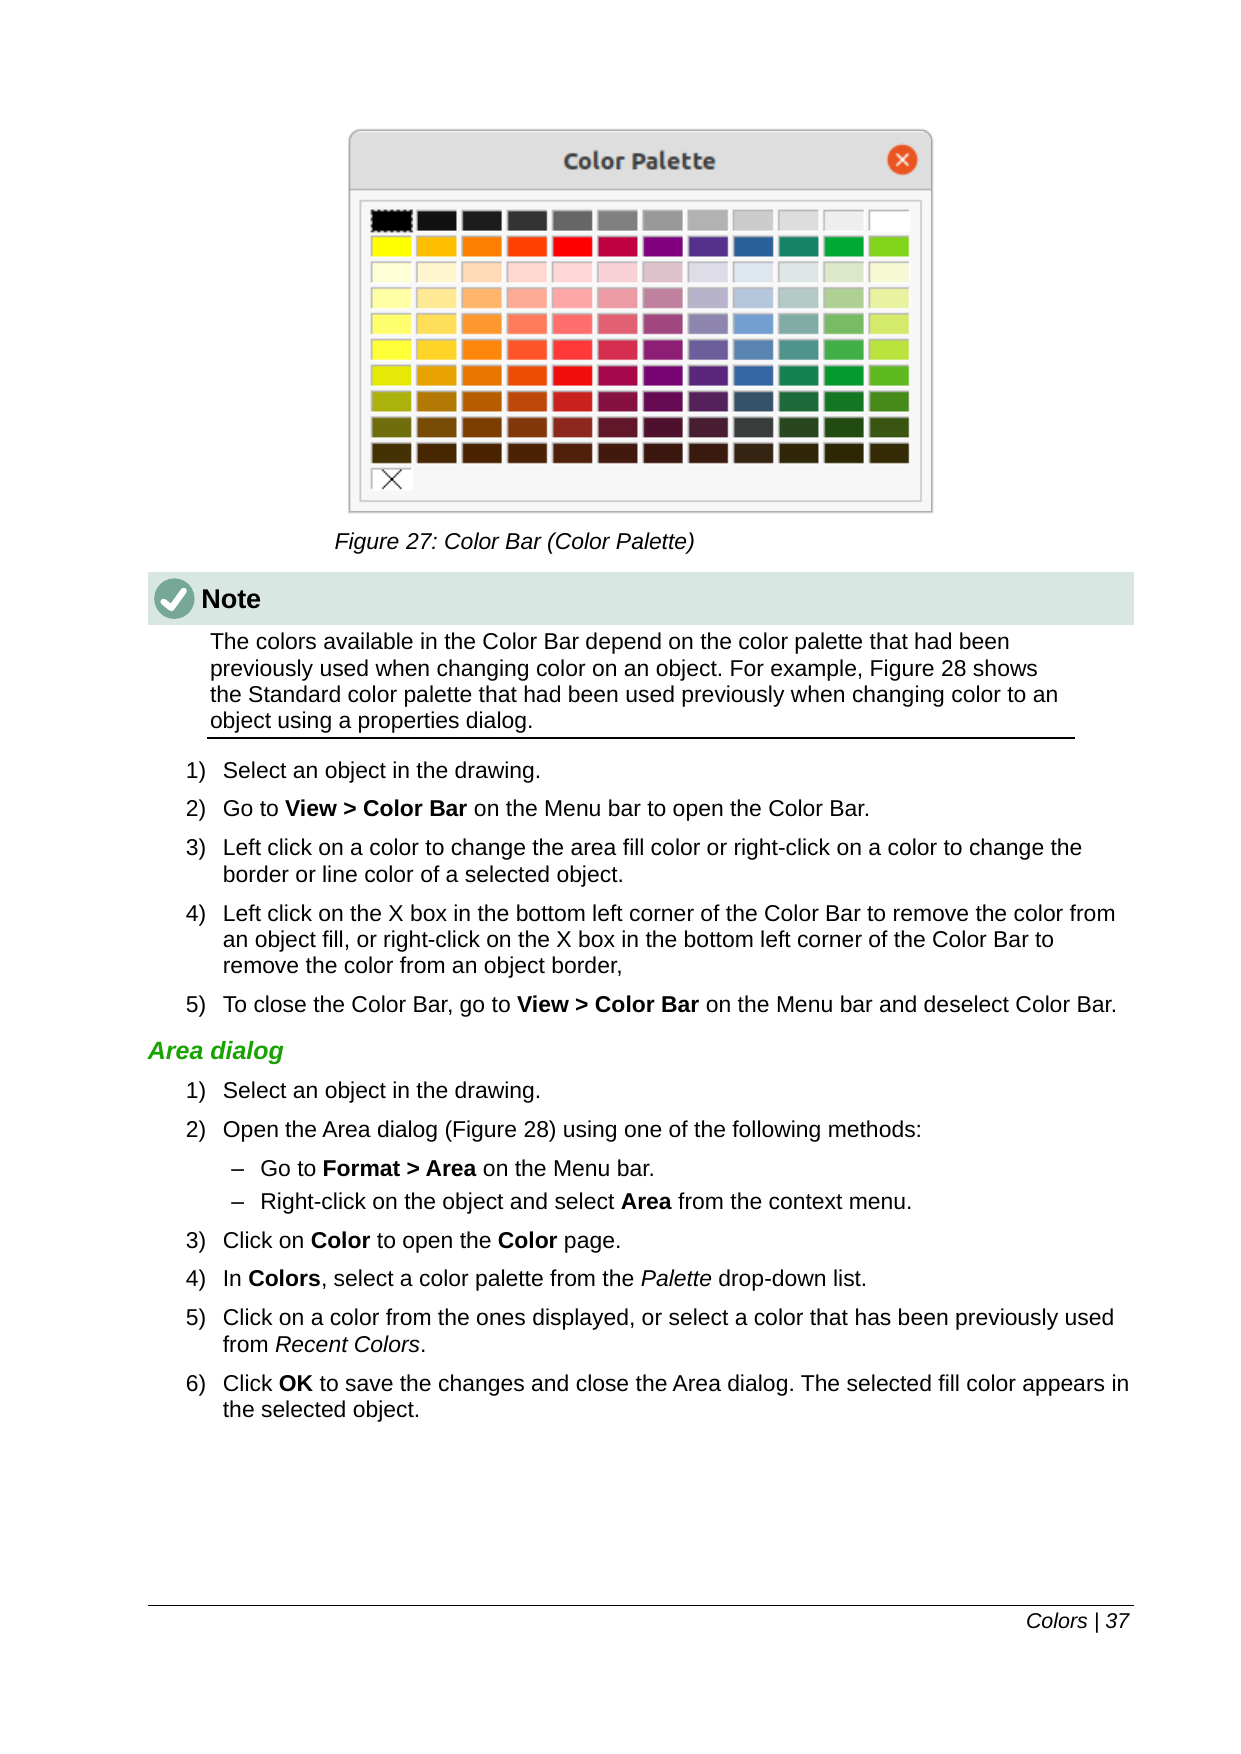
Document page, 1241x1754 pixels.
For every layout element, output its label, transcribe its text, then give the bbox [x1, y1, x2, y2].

list Left click on a color to change the area fill color or right-click on a color to change the border or line color of a selected object. [206, 834, 1134, 887]
list Click OK to save the changes and close the Area dialog. The selected fill color appears in the selected object. [206, 1369, 1134, 1422]
list Go to View > Color Bar on the Menu bar to open the Color Bar. [206, 795, 1134, 822]
text The colors available in the Color Bar depend on the color palette that had been previously used when changing color on an object. For example, Figure 28 shows the Standard color palette that had been used previously when changing color to an object using a properties dialog. [207, 625, 1075, 737]
text Figure 27: Color Bar (Color Palette) [334, 528, 947, 554]
list Go to Format > Area on the Menu bar. [231, 1155, 1134, 1181]
list Click on a color from the ones displayed, or select a color that has been previously used from Recent Colors. [206, 1304, 1134, 1357]
list Open the Area dialog (Figure 28) using one of the following methods: [206, 1116, 1134, 1143]
list Right-click on the object and select Area from the context menu. [231, 1188, 1134, 1214]
picture [334, 118, 948, 528]
list Select an object in the drawing. [206, 757, 1134, 783]
subtitle Area dialog [148, 1036, 1134, 1065]
list Left click on the X box in the bottom left corner of the Color Bar to remove the color from an object fill, or right-click on the X box in the bottom left corner of the Color Bar to remove the color from an object border, [206, 899, 1134, 978]
subtitle Note [148, 572, 1134, 625]
list To close the Color Bar, go to View > Color Bar on the Menu bar and deselect Color Bar. [206, 991, 1134, 1017]
list Select an object in the drawing. [206, 1077, 1134, 1104]
list Click on Color to open the Color page. [206, 1227, 1134, 1253]
list In Colors, select a color palette from the Palette drop-down list. [206, 1265, 1134, 1292]
